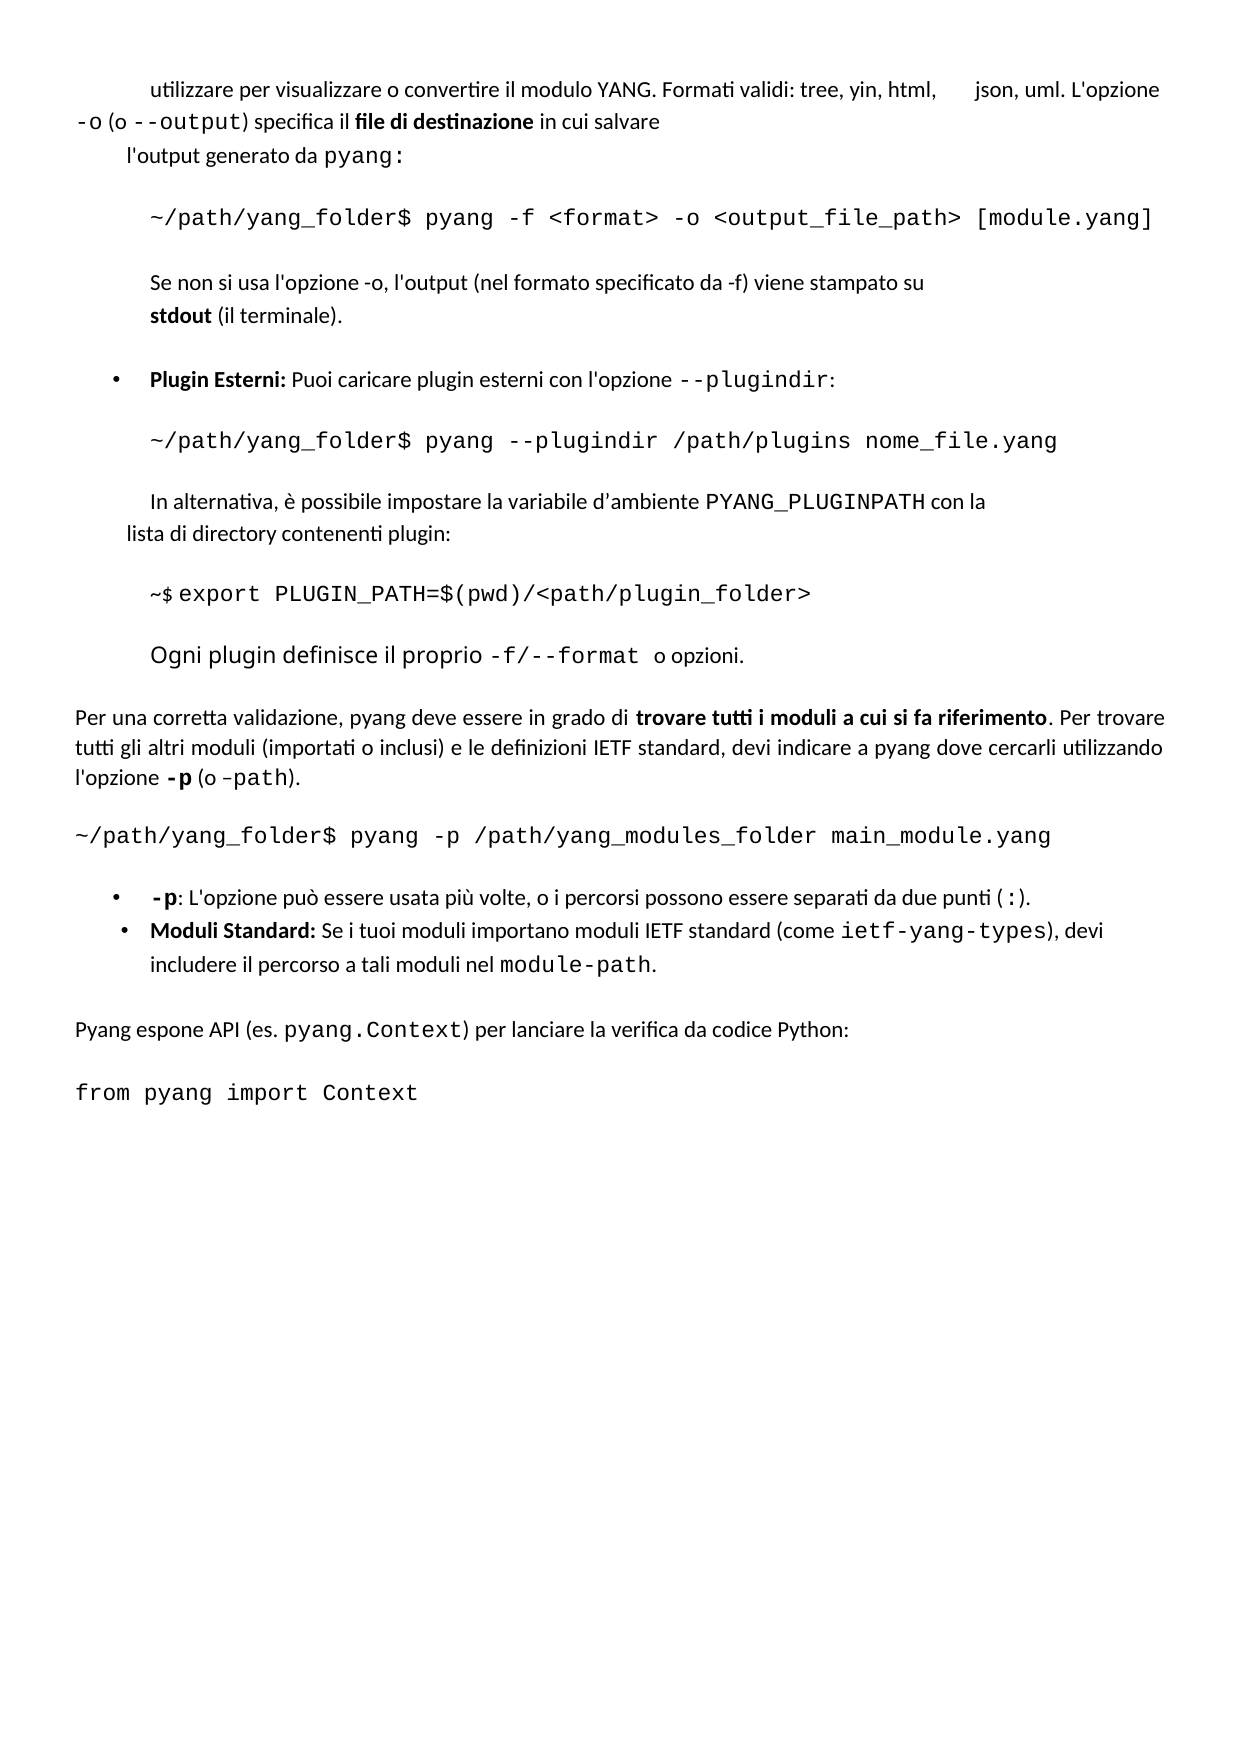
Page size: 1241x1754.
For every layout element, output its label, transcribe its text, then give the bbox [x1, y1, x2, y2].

text ~/path/yang_folder$ pyang -f <format> -o <output_file_path> [module.yang] [75, 206, 1165, 232]
text Ogni plugin definisce il proprio -f/--format o opzioni. [75, 639, 1165, 670]
list Plugin Esterni: Puoi caricare plugin esterni con l'opzione --plugindir: [112, 365, 1165, 394]
list Moduli Standard: Se i tuoi moduli importano moduli IETF standard (come ietf-yang-types), devi includere il percorso a tali moduli nel module-path. [121, 916, 1165, 979]
text stdout (il terminale). [75, 301, 1165, 329]
text from pyang import Context [75, 1081, 1165, 1107]
text ~$ export PLUGIN_PATH=$(pwd)/<path/plugin_folder> [75, 579, 1165, 608]
text lista di directory contenenti plugin: [75, 519, 1165, 547]
text ~/path/yang_folder$ pyang -p /path/yang_modules_folder main_module.yang [75, 825, 1165, 851]
text utilizzare per visualizzare o convertire il modulo YANG. Formati validi: tree, yin, html, json, uml. L'opzione -o (o --output) specifica il file di destinazione in cui salvare [75, 75, 1165, 136]
text Per una corretta validazione, pyang deve essere in grado di trovare tutti i moduli a cui si fa riferimento. Per trovare tutti gli altri moduli (importati o inclusi) e le definizioni IETF standard, devi indicare a pyang dove cercarli utilizzando l'opzione -p (o –path). [75, 703, 1165, 792]
text l'output generato da pyang: [75, 141, 1165, 170]
text In alternativa, è possibile impostare la variabile d’ambiente PYANG_PLUGINPATH con la [75, 487, 1165, 517]
text Se non si usa l'opzione -o, l'output (nel formato specificato da -f) viene stampato su [75, 268, 1165, 296]
text Pyang espone API (es. pyang.Context) per lanciare la verifica da codice Python: [75, 1016, 1165, 1045]
text ~/path/yang_folder$ pyang --plugindir /path/plugins nome_file.yang [75, 429, 1165, 455]
list -p: L'opzione può essere usata più volte, o i percorsi possono essere separati da due punti (:). [112, 883, 1165, 912]
